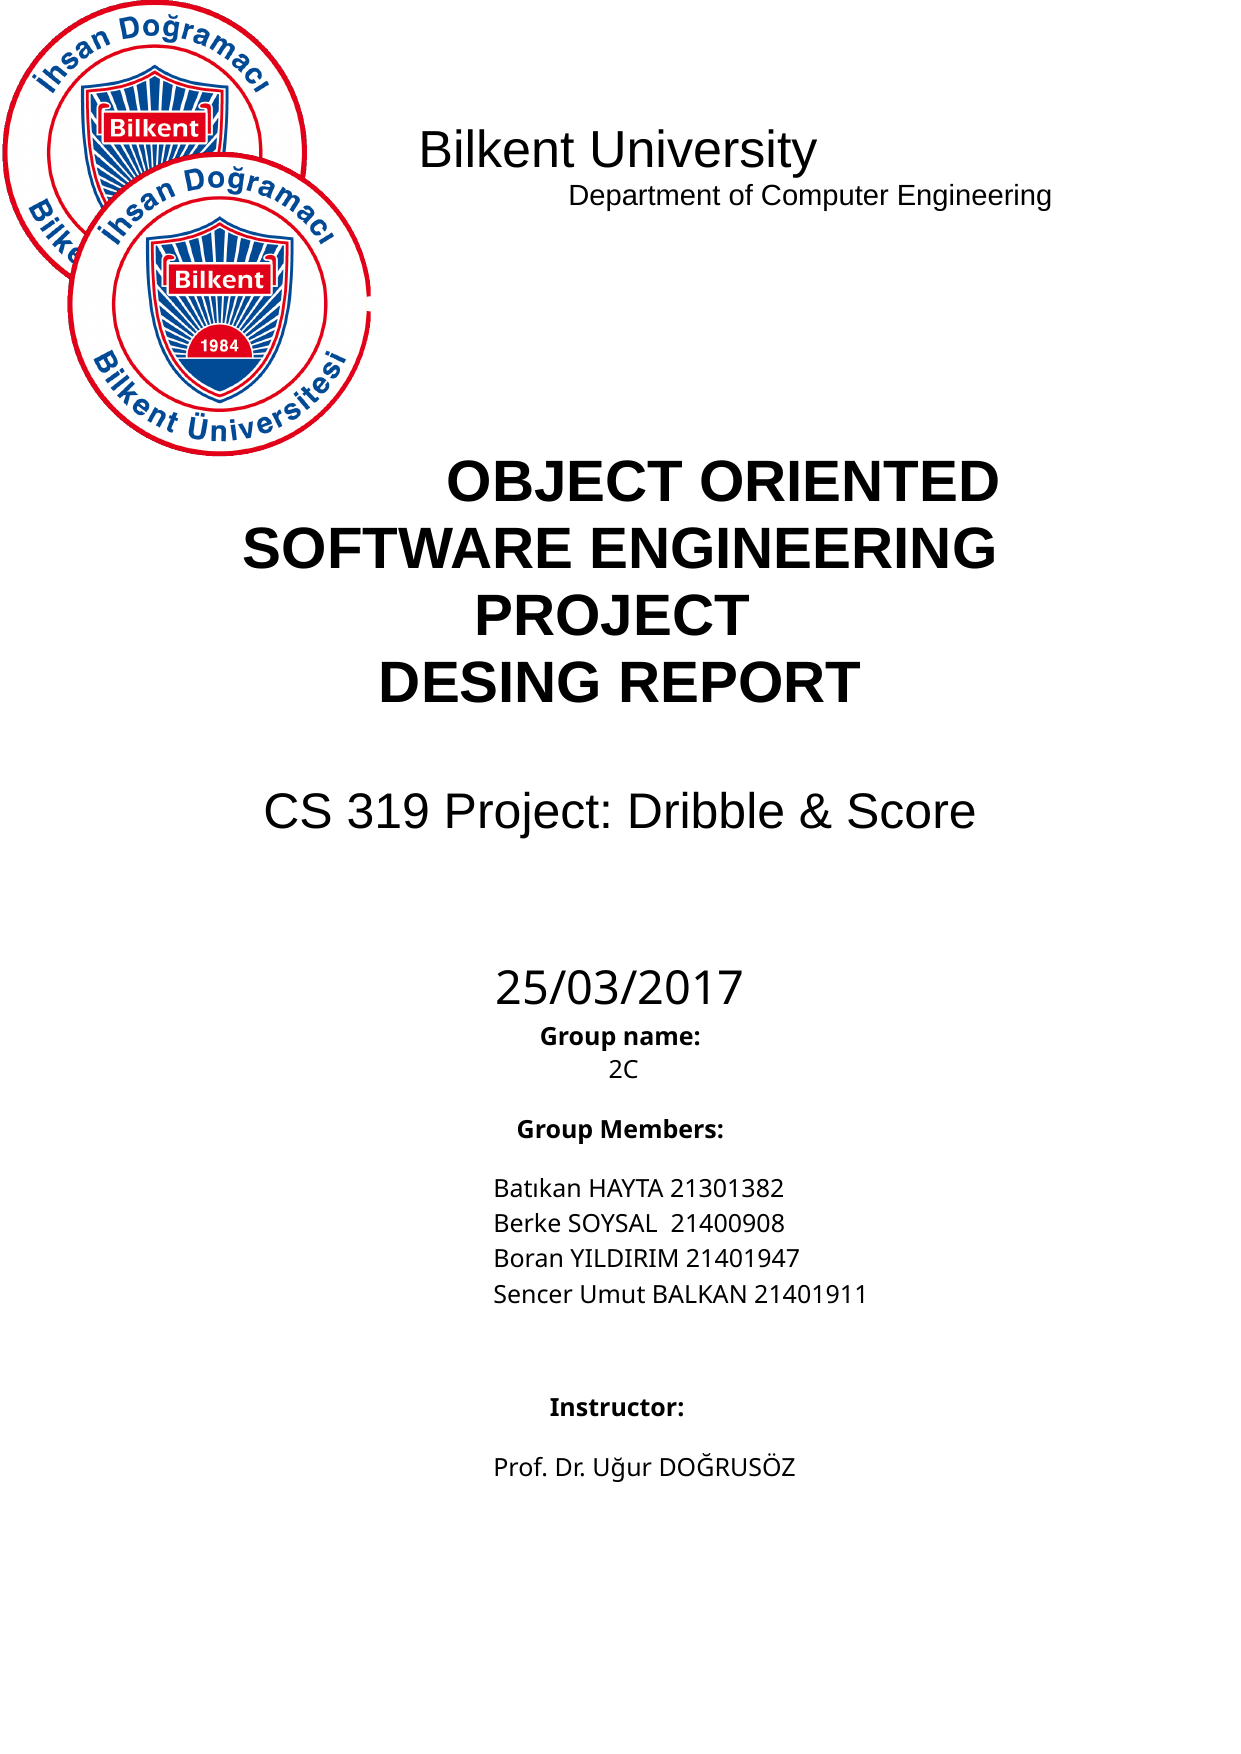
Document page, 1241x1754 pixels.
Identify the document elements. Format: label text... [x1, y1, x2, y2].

text Department of Computer Engineering [372, 178, 1122, 212]
text Instructor: [118, 1390, 1122, 1424]
text OBJECT ORIENTED SOFTWARE ENGINEERING PROJECT [118, 446, 1122, 648]
text Sencer Umut BALKAN 21401911 [418, 1277, 968, 1311]
text 25/03/2017 [118, 954, 1122, 1018]
text DESING REPORT [118, 648, 1122, 715]
text Berke SOYSAL 21400908 [343, 1205, 968, 1239]
text Prof. Dr. Uğur DOĞRUSÖZ [343, 1449, 1122, 1483]
text Group name: [118, 1018, 1122, 1052]
text Bilkent University [307, 118, 1122, 178]
text Batıkan HAYTA 21301382 [343, 1171, 1122, 1205]
text 2C [118, 1052, 1122, 1086]
text Boran YILDIRIM 21401947 [418, 1241, 968, 1275]
picture [0, 0, 372, 458]
text CS 319 Project: Dribble & Score [118, 782, 1122, 839]
text Group Members: [118, 1112, 1122, 1146]
